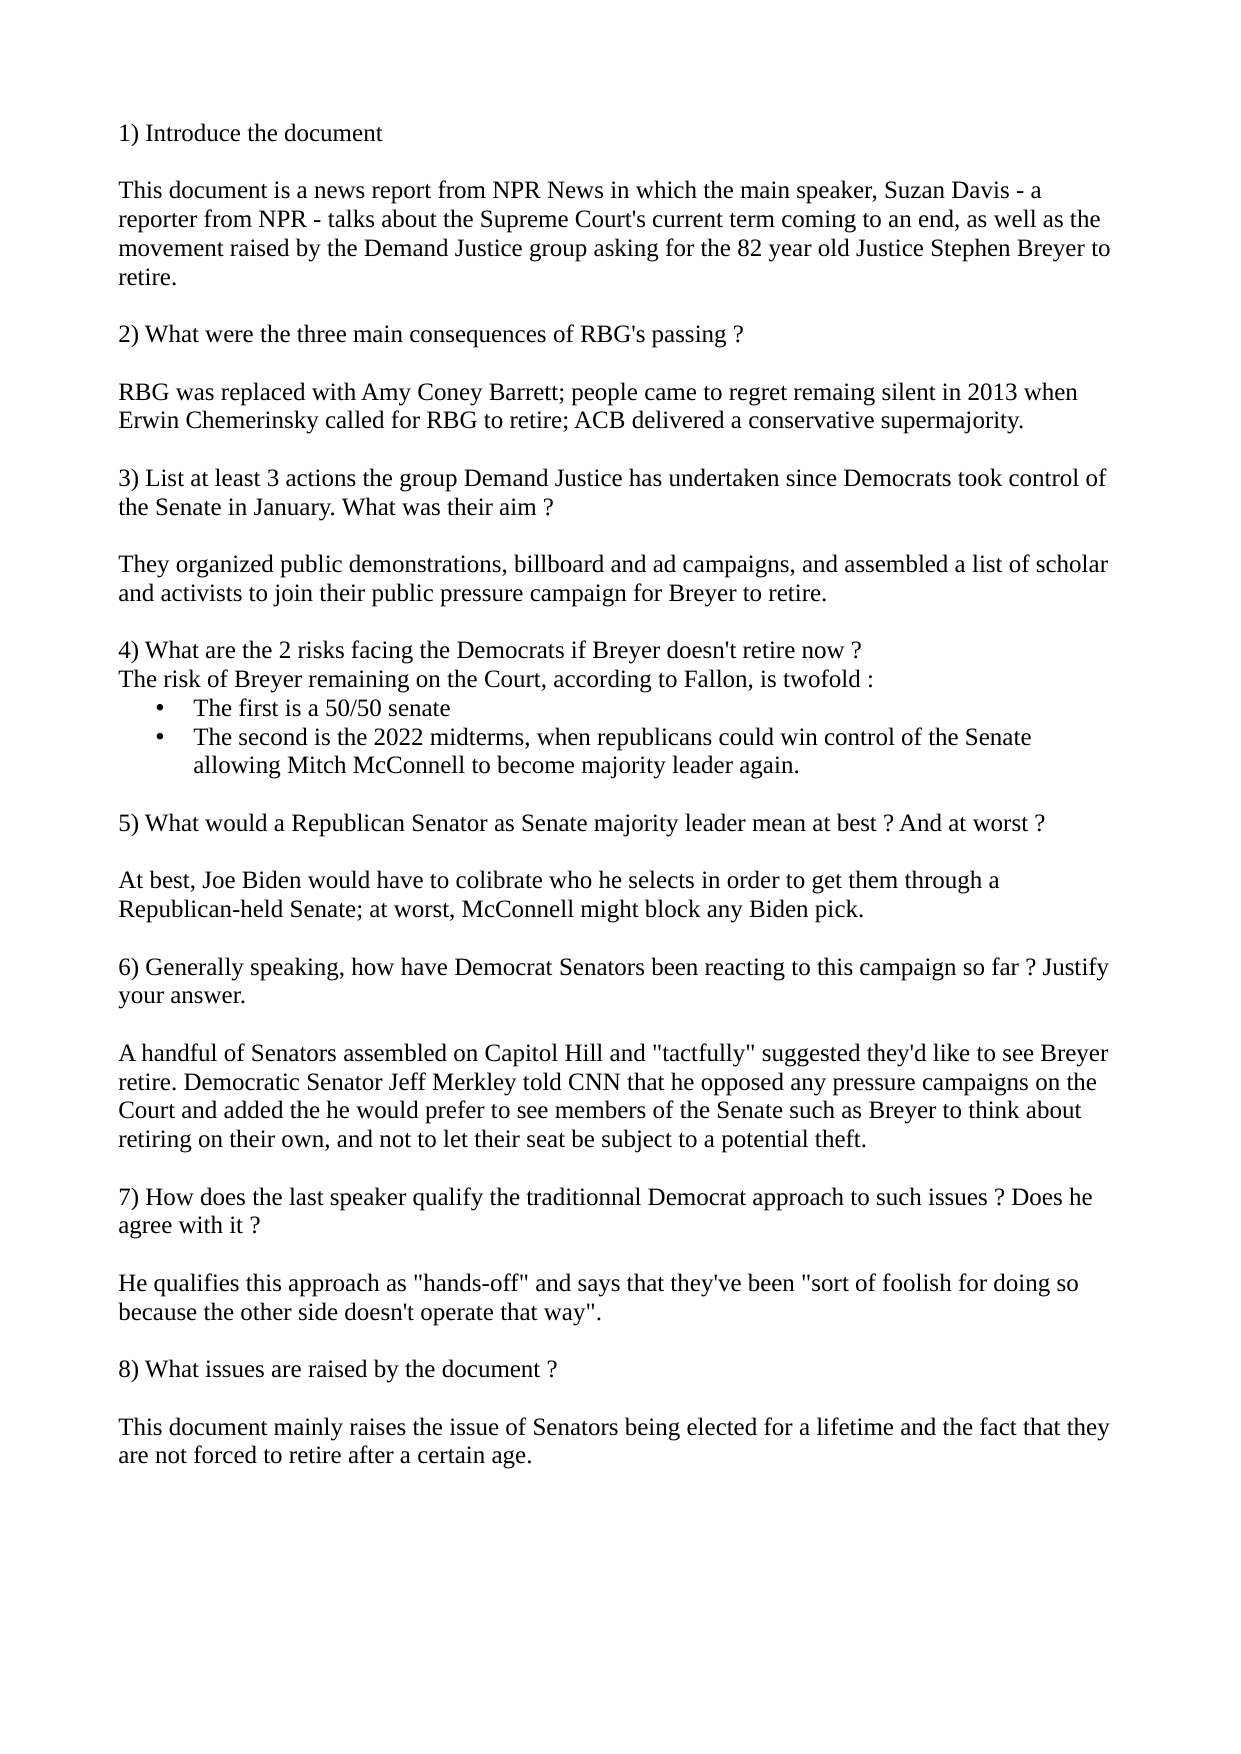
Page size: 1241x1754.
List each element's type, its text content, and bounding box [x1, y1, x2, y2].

text The risk of Breyer remaining on the Court, according to Fallon, is twofold : [118, 664, 1122, 693]
list The second is the 2022 midterms, when republicans could win control of the Senate allowing Mitch McConnell to become majority leader again. [156, 722, 1122, 779]
text A handful of Senators assembled on Capitol Hill and "tactfully" suggested they'd like to see Breyer retire. Democratic Senator Jeff Merkley told CNN that he opposed any pressure campaigns on the Court and added the he would prefer to see members of the Senate such as Breyer to think about retiring on their own, and not to let their seat be subject to a potential theft. [118, 1038, 1122, 1153]
text 7) How does the last speaker qualify the traditionnal Democrat approach to such issues ? Does he agree with it ? [118, 1182, 1122, 1239]
text This document is a news report from NPR News in which the main speaker, Suzan Davis - a reporter from NPR - talks about the Supreme Court's current term coming to an end, as well as the movement raised by the Demand Justice group asking for the 82 year old Justice Stephen Breyer to retire. [118, 176, 1122, 291]
text He qualifies this approach as "hands-off" and says that they've been "sort of foolish for doing so because the other side doesn't operate that way". [118, 1268, 1122, 1326]
text 8) What issues are raised by the document ? [118, 1354, 1122, 1383]
text 4) What are the 2 risks facing the Democrats if Breyer doesn't retire now ? [118, 636, 1122, 664]
text RBG was replaced with Amy Coney Barrett; people came to regret remaing silent in 2013 when Erwin Chemerinsky called for RBG to retire; ACB delivered a conservative supermajority. [118, 377, 1122, 434]
text At best, Joe Biden would have to colibrate who he selects in order to get them through a Republican-held Senate; at worst, McConnell might block any Biden pick. [118, 866, 1122, 923]
text 1) Introduce the document [118, 118, 1122, 147]
text 2) What were the three main consequences of RBG's passing ? [118, 319, 1122, 348]
text This document mainly raises the issue of Senators being elected for a lifetime and the fact that they are not forced to retire after a certain age. [118, 1412, 1122, 1469]
text They organized public demonstrations, billboard and ad campaigns, and assembled a list of scholar and activists to join their public pressure campaign for Breyer to retire. [118, 549, 1122, 607]
text 5) What would a Republican Senator as Senate majority leader mean at best ? And at worst ? [118, 808, 1122, 837]
text 3) List at least 3 actions the group Demand Justice has undertaken since Democrats took control of the Senate in January. What was their aim ? [118, 463, 1122, 521]
text 6) Generally speaking, how have Democrat Senators been reacting to this campaign so far ? Justify your answer. [118, 952, 1122, 1009]
list The first is a 50/50 senate [156, 693, 1122, 722]
